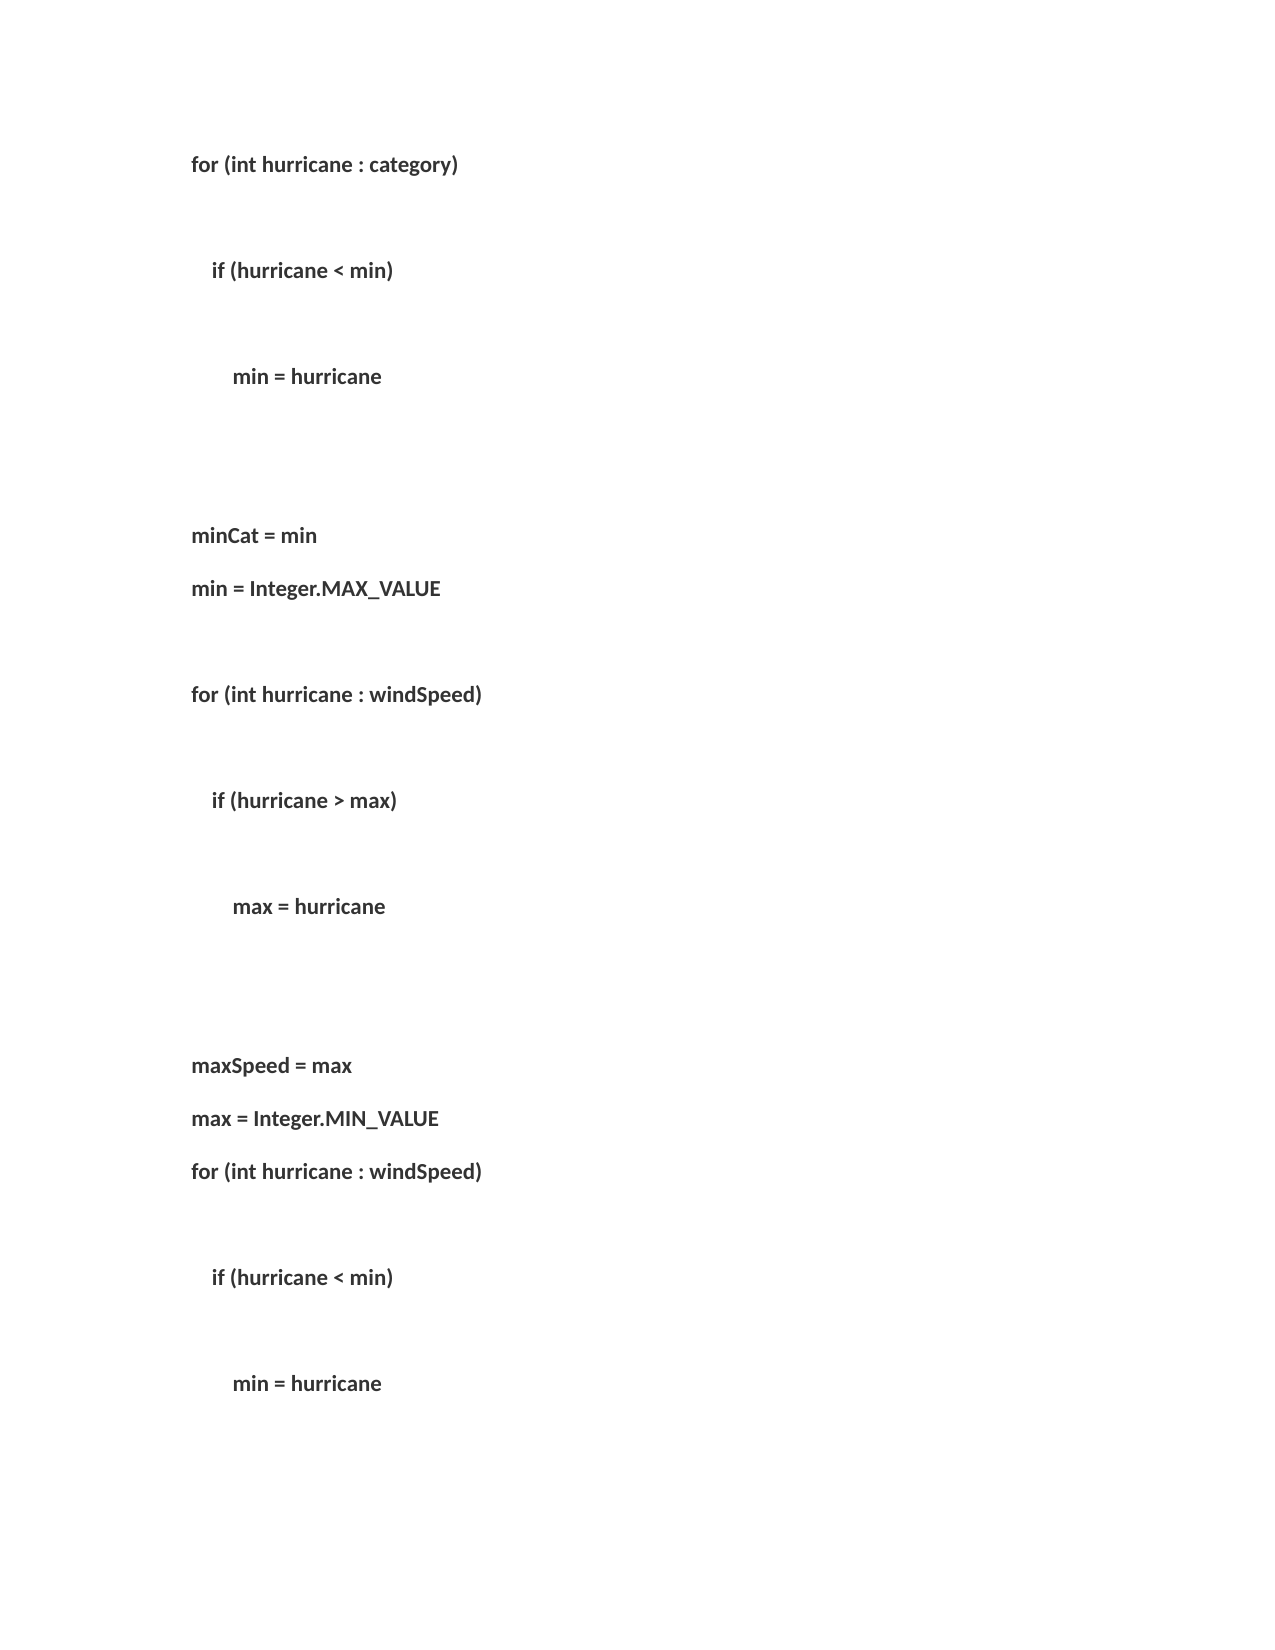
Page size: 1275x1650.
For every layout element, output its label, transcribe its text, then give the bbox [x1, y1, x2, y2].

text min = hurricane [150, 1369, 1125, 1397]
text max = hurricane [150, 892, 1125, 920]
text for (int hurricane : windSpeed) [150, 1157, 1125, 1185]
text min = hurricane [150, 362, 1125, 390]
text if (hurricane > max) [150, 786, 1125, 814]
text maxSpeed = max [150, 1051, 1125, 1079]
text minCat = min [150, 521, 1125, 549]
text if (hurricane < min) [150, 1263, 1125, 1291]
text for (int hurricane : windSpeed) [150, 680, 1125, 708]
text if (hurricane < min) [150, 256, 1125, 284]
text for (int hurricane : category) [150, 150, 1125, 178]
text min = Integer.MAX_VALUE [150, 574, 1125, 602]
text max = Integer.MIN_VALUE [150, 1104, 1125, 1132]
